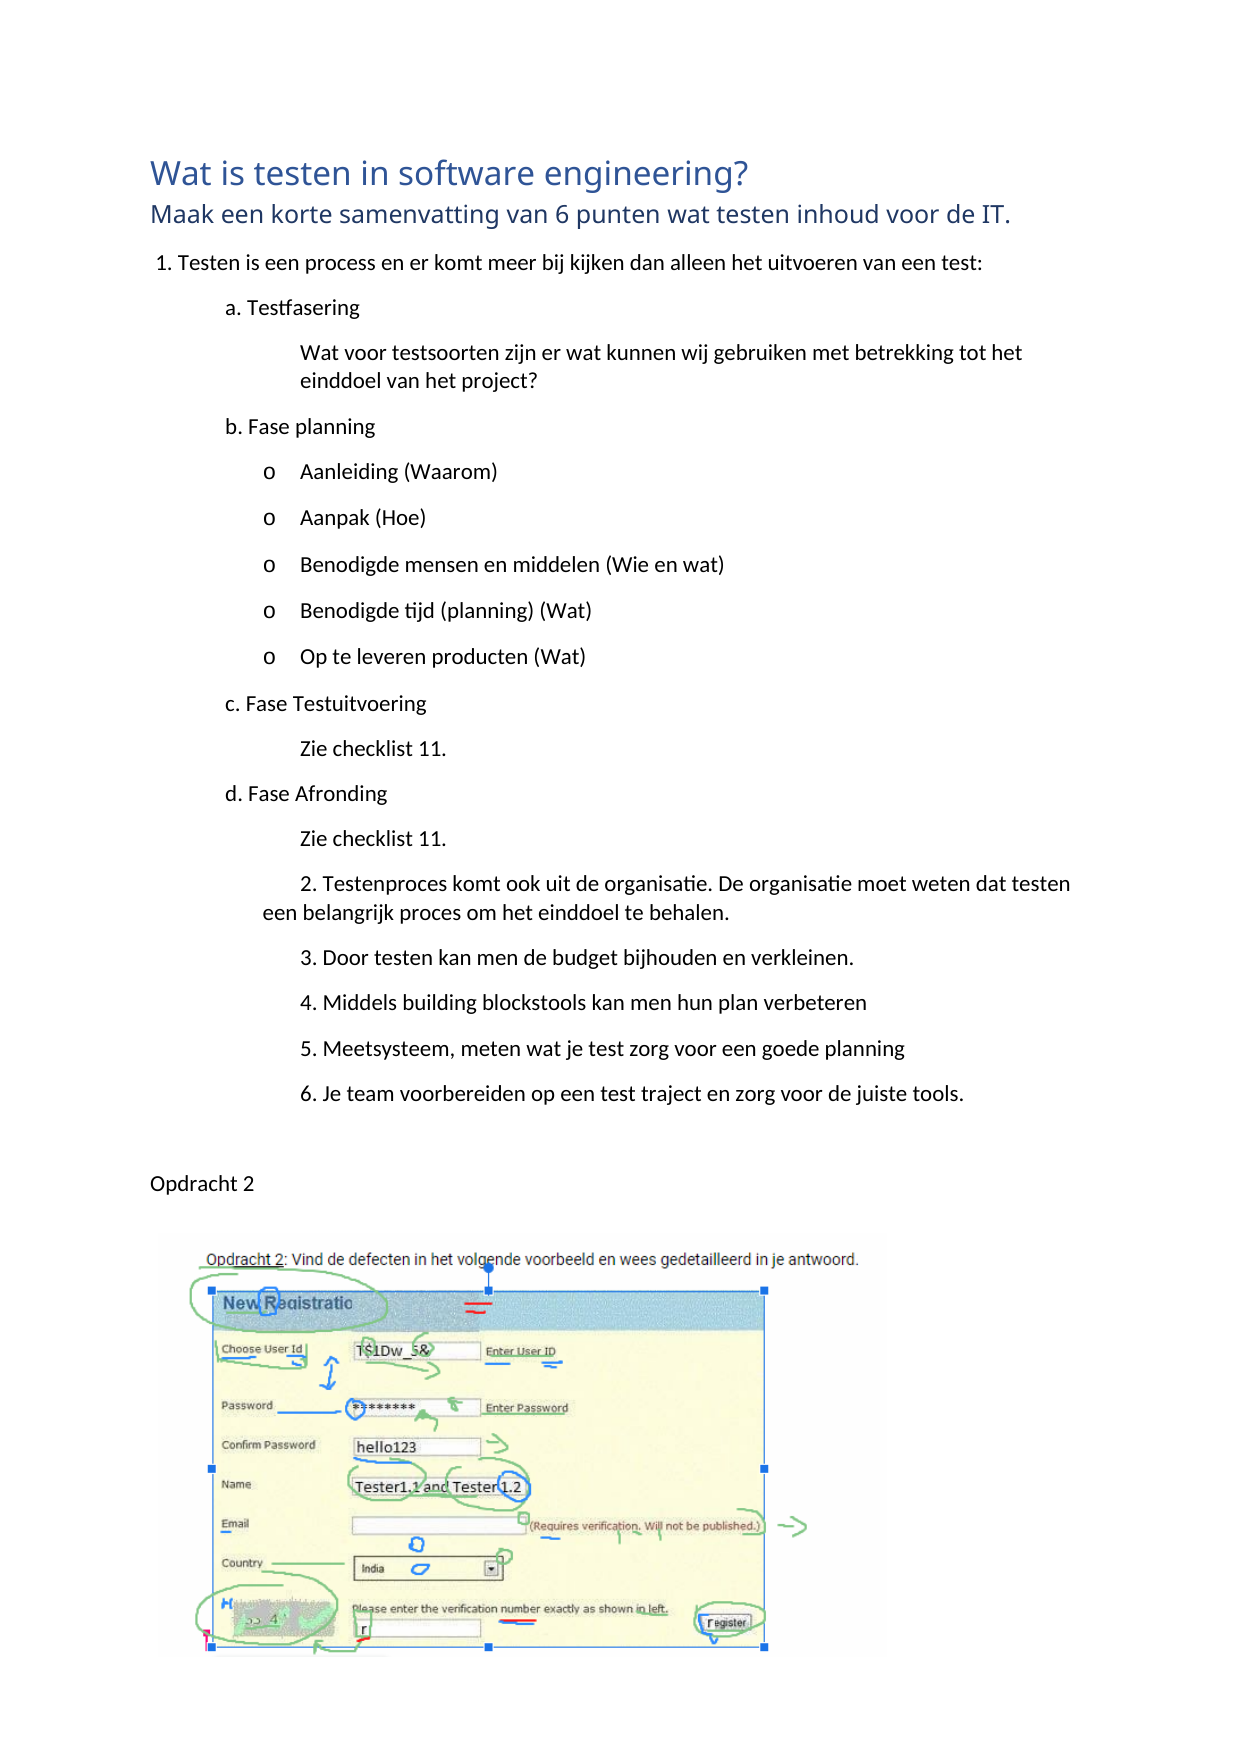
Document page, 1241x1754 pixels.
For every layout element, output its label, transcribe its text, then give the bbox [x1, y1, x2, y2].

subtitle Maak een korte samenvatting van 6 punten wat testen inhoud voor de IT. [150, 196, 1090, 230]
subtitle Wat is testen in software engineering? [150, 150, 1090, 195]
text 6. Je team voorbereiden op een test traject en zorg voor de juiste tools. [262, 1079, 1090, 1107]
text a. Testfasering [150, 293, 1090, 321]
list Op te leveren producten (Wat) [262, 642, 1090, 672]
text b. Fase planning [150, 412, 1090, 440]
text 2. Testenproces komt ook uit de organisatie. De organisatie moet weten dat testen een belangrijk proces om het einddoel te behalen. [262, 869, 1090, 926]
text 1. Testen is een process en er komt meer bij kijken dan alleen het uitvoeren van een test: [150, 248, 1090, 276]
text Zie checklist 11. [262, 734, 1090, 762]
list Benodigde tijd (planning) (Wat) [262, 596, 1090, 625]
list Aanleiding (Waarom) [262, 457, 1090, 486]
text 4. Middels building blockstools kan men hun plan verbeteren [262, 988, 1090, 1017]
text c. Fase Testuitvoering [187, 689, 1090, 717]
list Aanpak (Hoe) [262, 503, 1090, 532]
text Opdracht 2 [150, 1169, 1090, 1197]
text 3. Door testen kan men de budget bijhouden en verkleinen. [262, 943, 1090, 971]
text Zie checklist 11. [262, 824, 1090, 852]
text d. Fase Afronding [150, 779, 1090, 807]
text Wat voor testsoorten zijn er wat kunnen wij gebruiken met betrekking tot het einddoel van het project? [300, 338, 1090, 394]
list Benodigde mensen en middelen (Wie en wat) [262, 550, 1090, 579]
text 5. Meetsysteem, meten wat je test zorg voor een goede planning [262, 1034, 1090, 1062]
